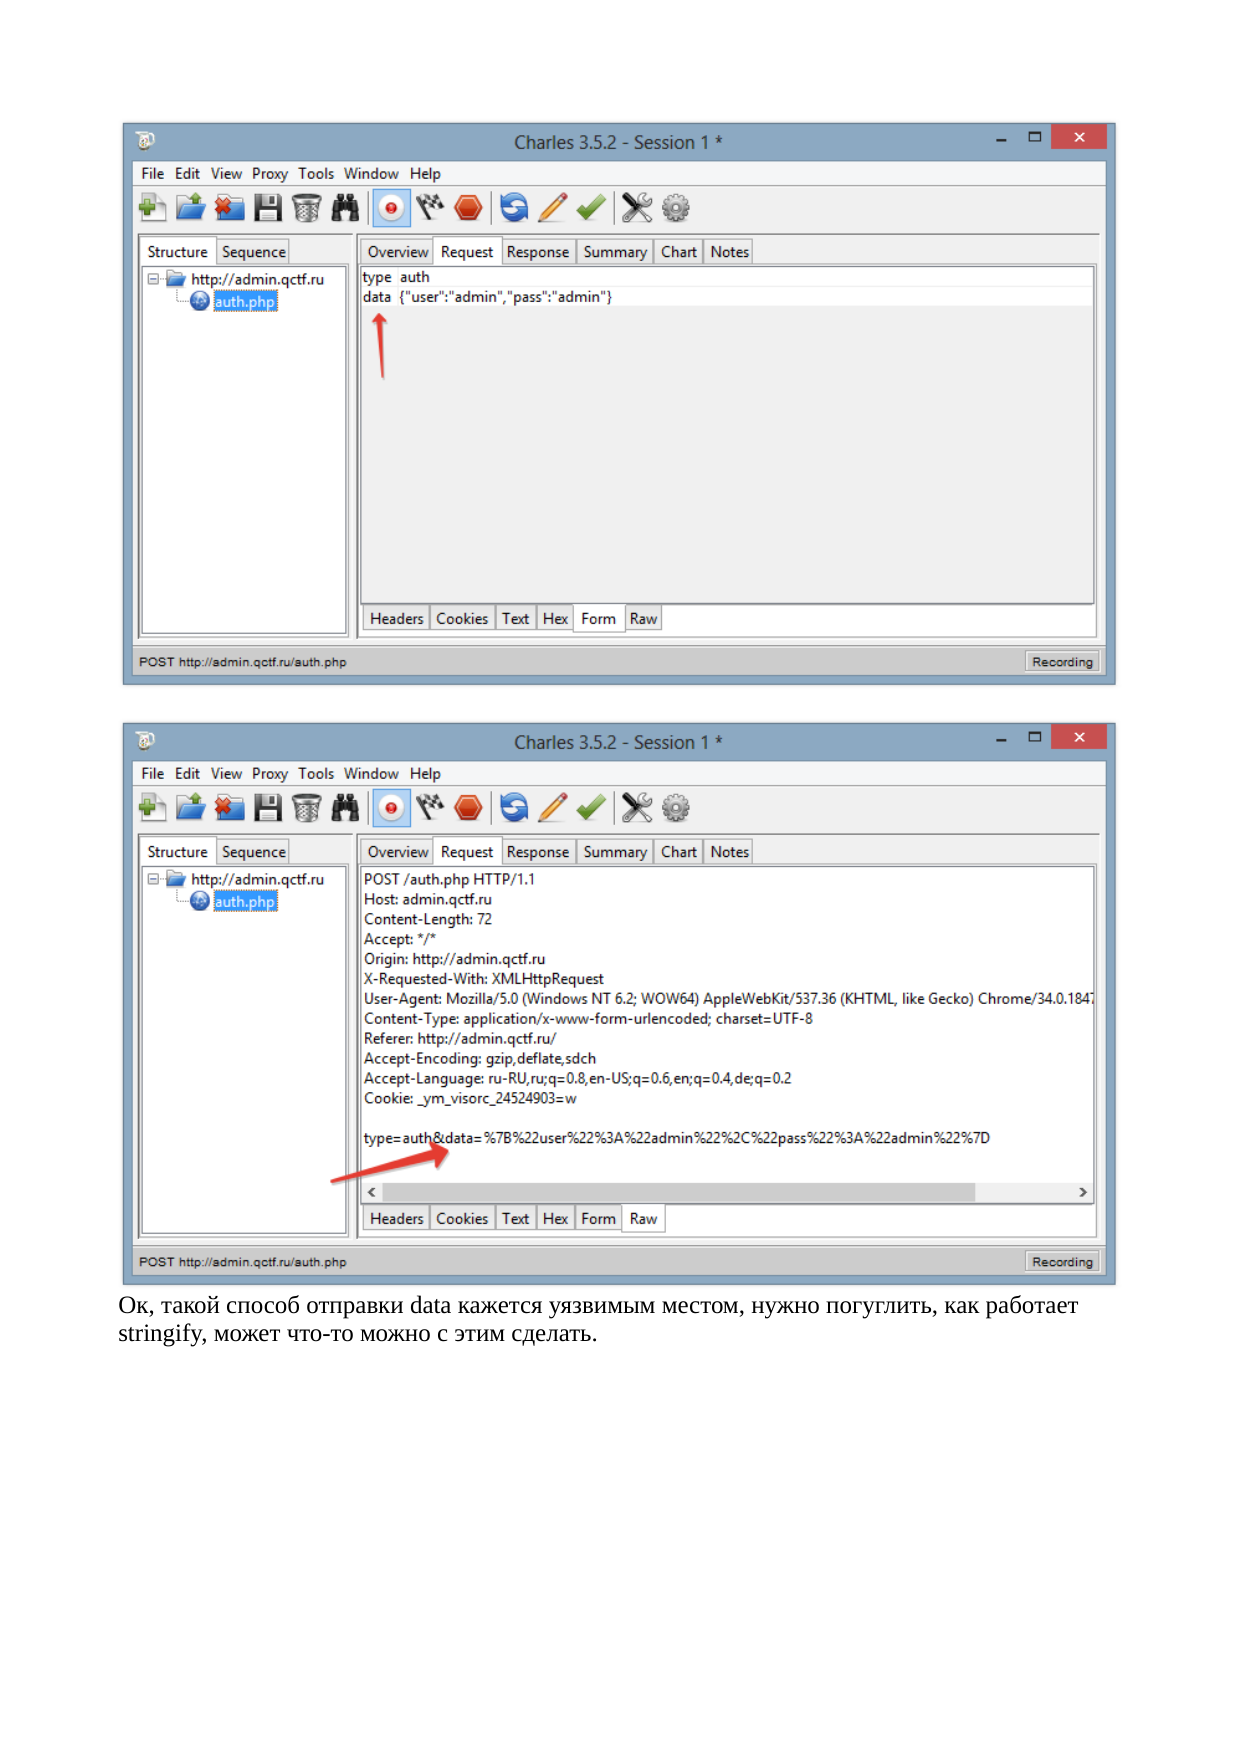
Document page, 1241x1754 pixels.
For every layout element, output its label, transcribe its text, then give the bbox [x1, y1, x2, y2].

picture [118, 118, 1122, 690]
text Ок, такой способ отправки data кажется уязвимым местом, нужно погуглить, как работает stringify, может что-то можно с этим сделать. [118, 1290, 1122, 1347]
picture [118, 718, 1122, 1290]
